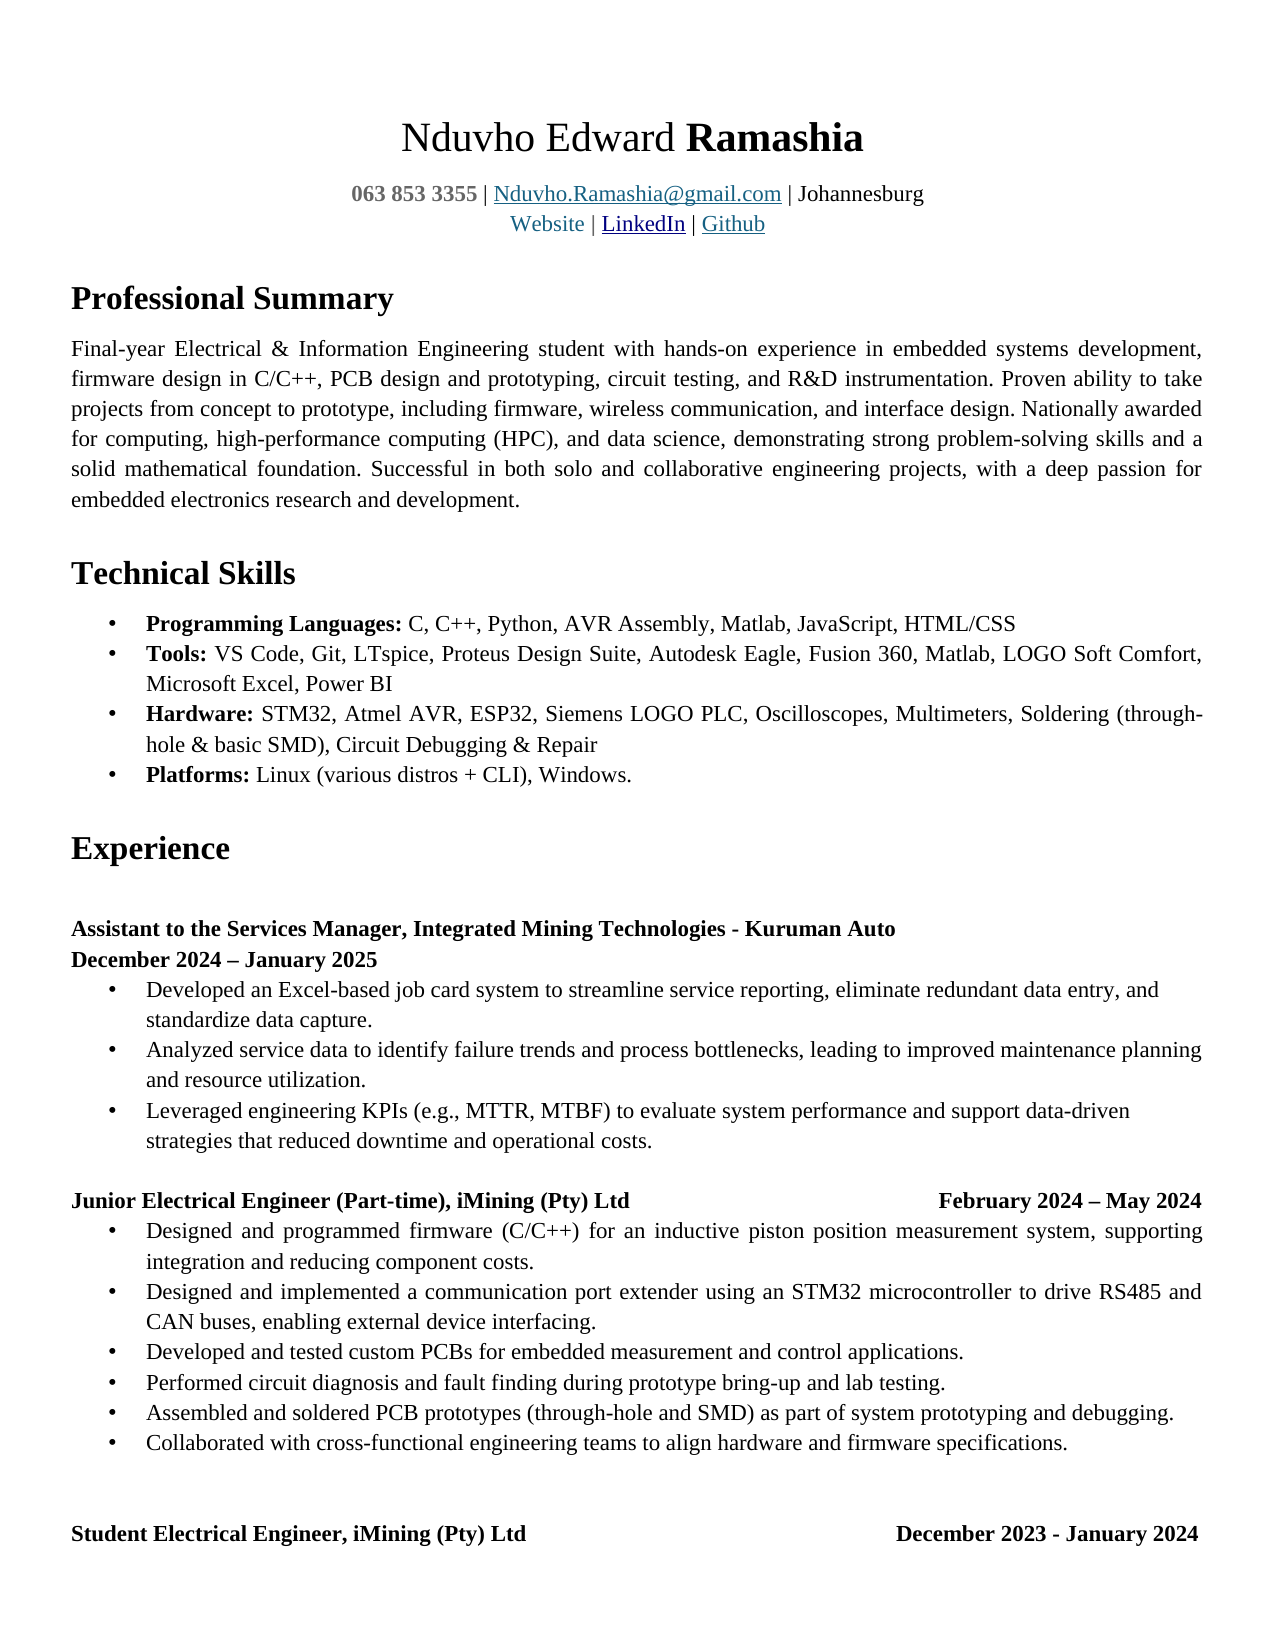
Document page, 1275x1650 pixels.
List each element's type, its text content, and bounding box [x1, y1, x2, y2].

list Programming Languages: C, C++, Python, AVR Assembly, Matlab, JavaScript, HTML/CSS [108, 610, 1204, 636]
list Designed and programmed firmware (C/C++) for an inductive piston position measurement system, supporting integration and reducing component costs. [108, 1217, 1204, 1274]
text 063 853 3355 | Nduvho.Ramashia@gmail.com | Johannesburg [71, 180, 1204, 206]
list Performed circuit diagnosis and fault finding during prototype bring-up and lab testing. [108, 1368, 1204, 1395]
list Tools: VS Code, Git, LTspice, Proteus Design Suite, Autodesk Eagle, Fusion 360, Matlab, LOGO Soft Comfort, Microsoft Excel, Power BI [108, 640, 1204, 697]
list Platforms: Linux (various distros + CLI), Windows. [108, 761, 1204, 787]
list Developed and tested custom PCBs for embedded measurement and control applications. [108, 1338, 1204, 1365]
list Analyzed service data to identify failure trends and process bottlenecks, leading to improved maintenance planning and resource utilization. [108, 1036, 1204, 1093]
subtitle Experience [71, 829, 1204, 867]
text Final-year Electrical & Information Engineering student with hands-on experience in embedded systems development, firmware design in C/C++, PCB design and prototyping, circuit testing, and R&D instrumentation. Proven ability to take projects from concept to prototype, including firmware, wireless communication, and interface design. Nationally awarded for computing, high-performance computing (HPC), and data science, demonstrating strong problem-solving skills and a solid mathematical foundation. Successful in both solo and collaborative engineering projects, with a deep passion for embedded electronics research and development. [71, 334, 1204, 512]
list Assembled and soldered PCB prototypes (through-hole and SMD) as part of system prototyping and debugging. [108, 1399, 1204, 1425]
list Hardware: STM32, Atmel AVR, ESP32, Siemens LOGO PLC, Oscilloscopes, Multimeters, Soldering (through-hole & basic SMD), Circuit Debugging & Repair [108, 701, 1204, 757]
subtitle Nduvho Edward Ramashia [71, 112, 1204, 160]
text Website | LinkedIn | Github [71, 210, 1204, 237]
subtitle Technical Skills [71, 553, 1204, 592]
list Leveraged engineering KPIs (e.g., MTTR, MTBF) to evaluate system performance and support data-driven strategies that reduced downtime and operational costs. [108, 1097, 1204, 1153]
text December 2024 – January 2025 [71, 946, 1204, 972]
text Student Electrical Engineer, iMining (Pty) Ltd December 2023 - January 2024 [71, 1519, 1204, 1546]
list Designed and implemented a communication port extender using an STM32 microcontroller to drive RS485 and CAN buses, enabling external device interfacing. [108, 1278, 1204, 1334]
subtitle Professional Summary [71, 278, 1204, 316]
list Collaborated with cross-functional engineering teams to align hardware and firmware specifications. [108, 1429, 1204, 1455]
text Junior Electrical Engineer (Part-time), iMining (Pty) Ltd February 2024 – May 2024 [71, 1187, 1204, 1214]
text Assistant to the Services Manager, Integrated Mining Technologies - Kuruman Auto [71, 915, 1204, 942]
list Developed an Excel-based job card system to streamline service reporting, eliminate redundant data entry, and standardize data capture. [108, 976, 1204, 1032]
